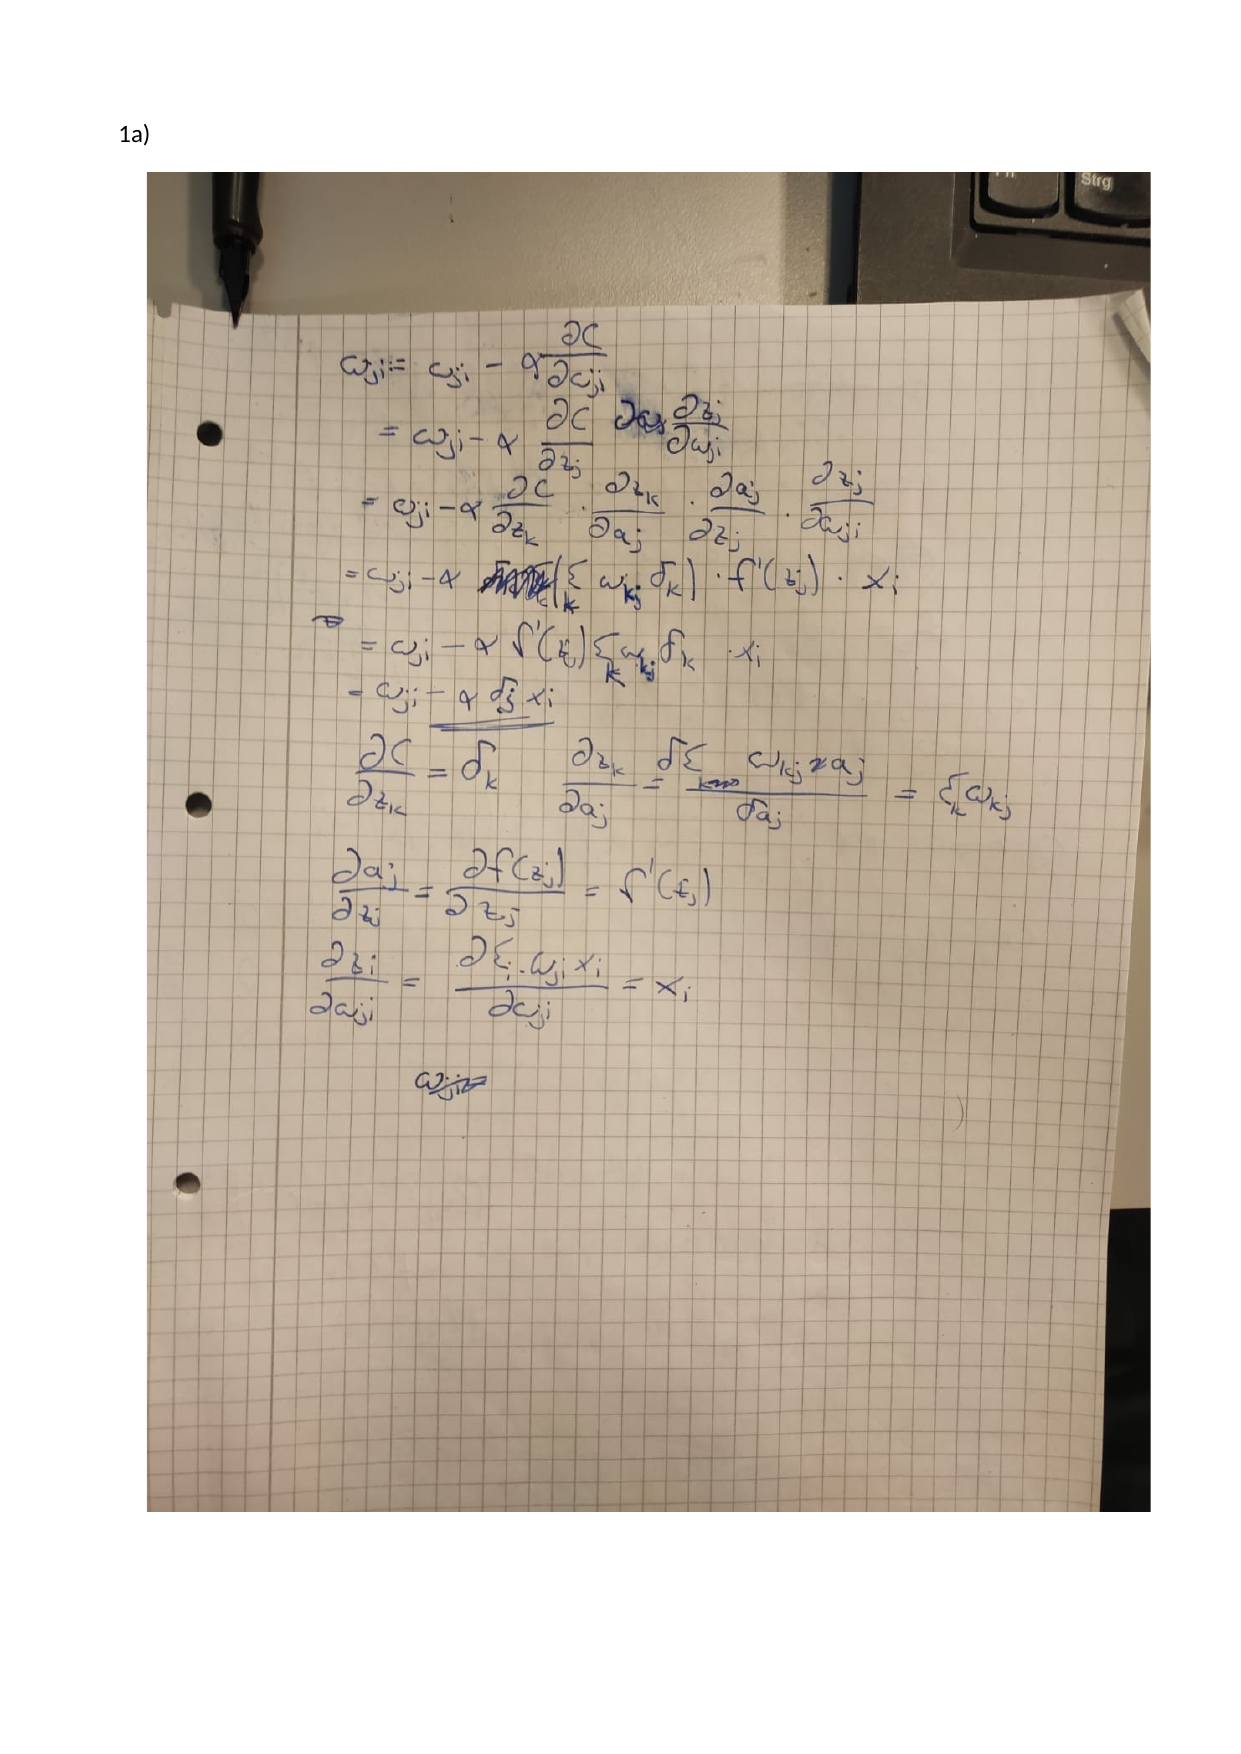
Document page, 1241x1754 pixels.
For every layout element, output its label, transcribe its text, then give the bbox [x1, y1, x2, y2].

text 1a) [118, 118, 1122, 149]
